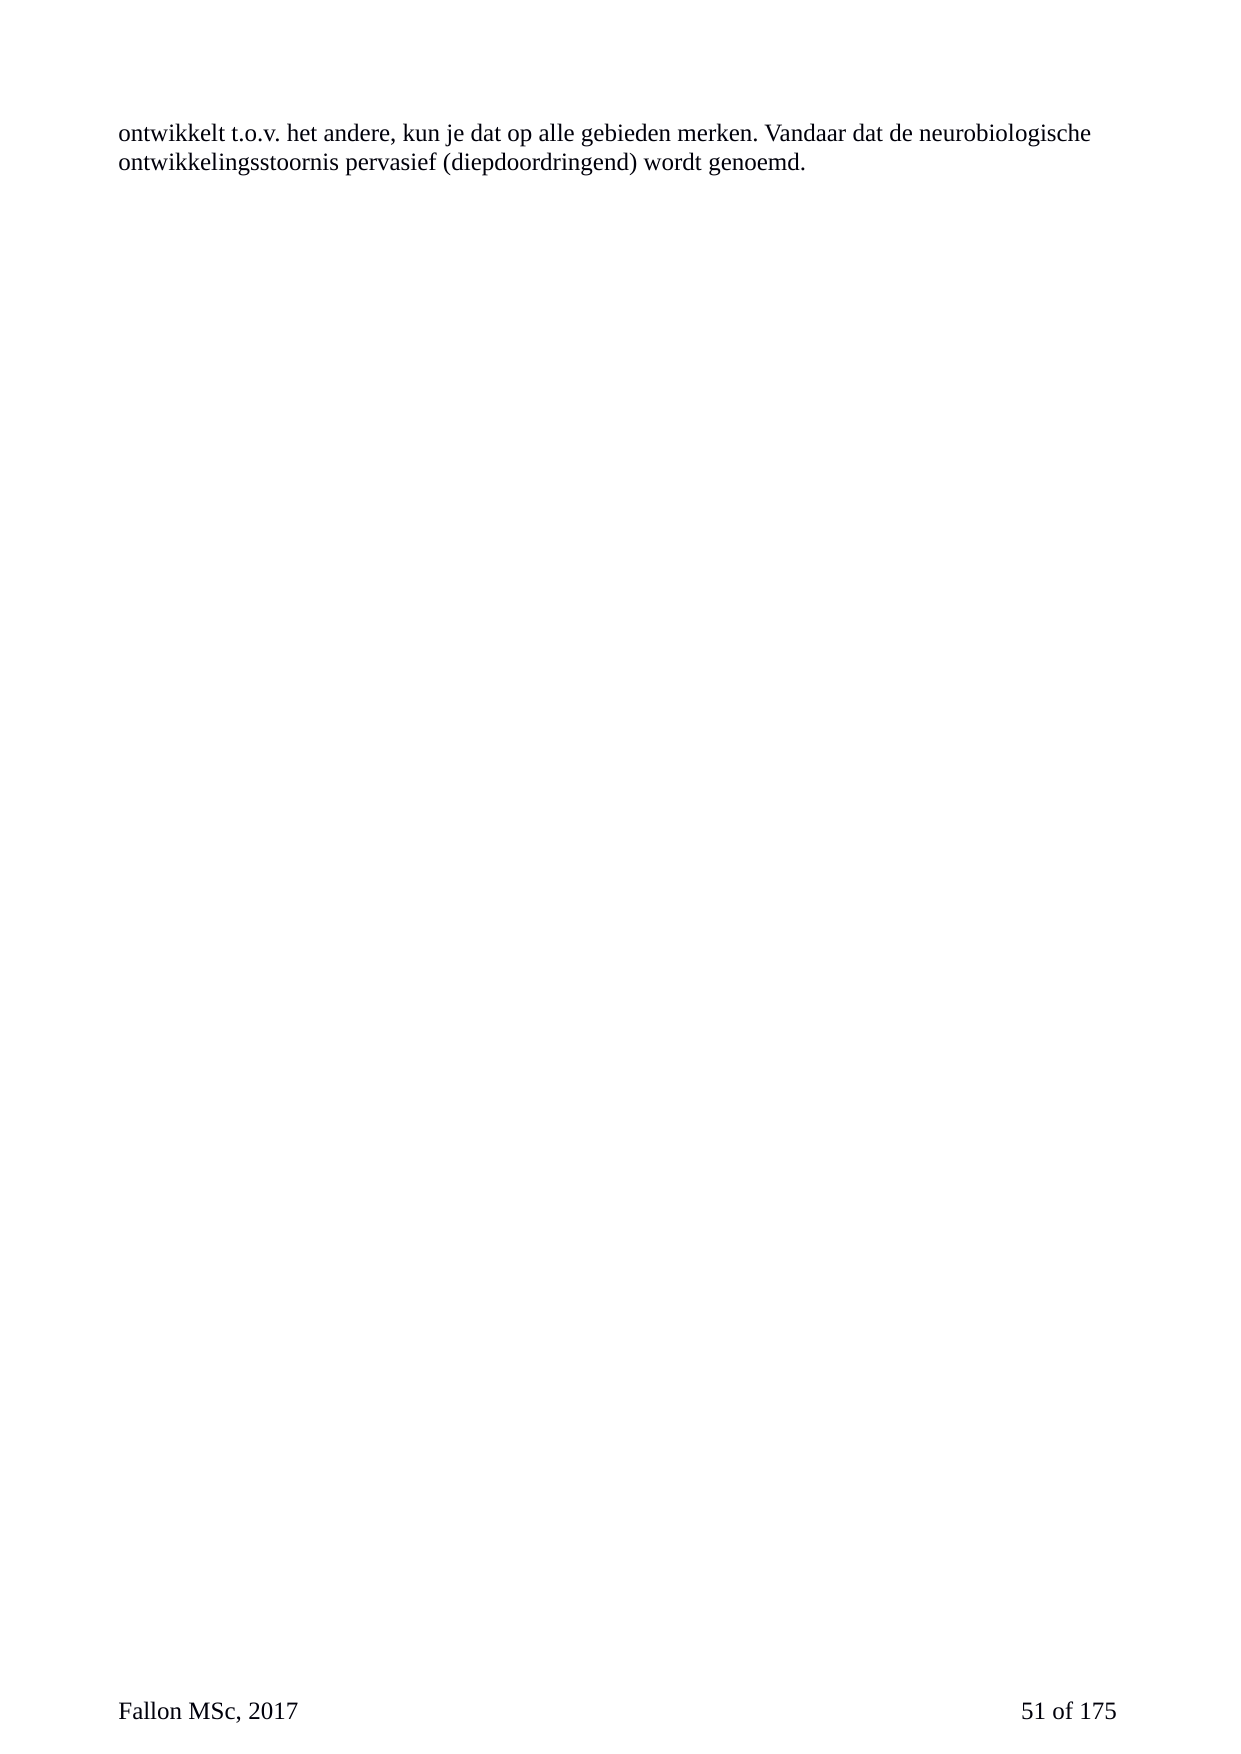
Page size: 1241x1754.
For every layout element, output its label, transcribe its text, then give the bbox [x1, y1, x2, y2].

text ontwikkelt t.o.v. het andere, kun je dat op alle gebieden merken. Vandaar dat de neurobiologische ontwikkelingsstoornis pervasief (diepdoordringend) wordt genoemd. [118, 118, 1122, 176]
